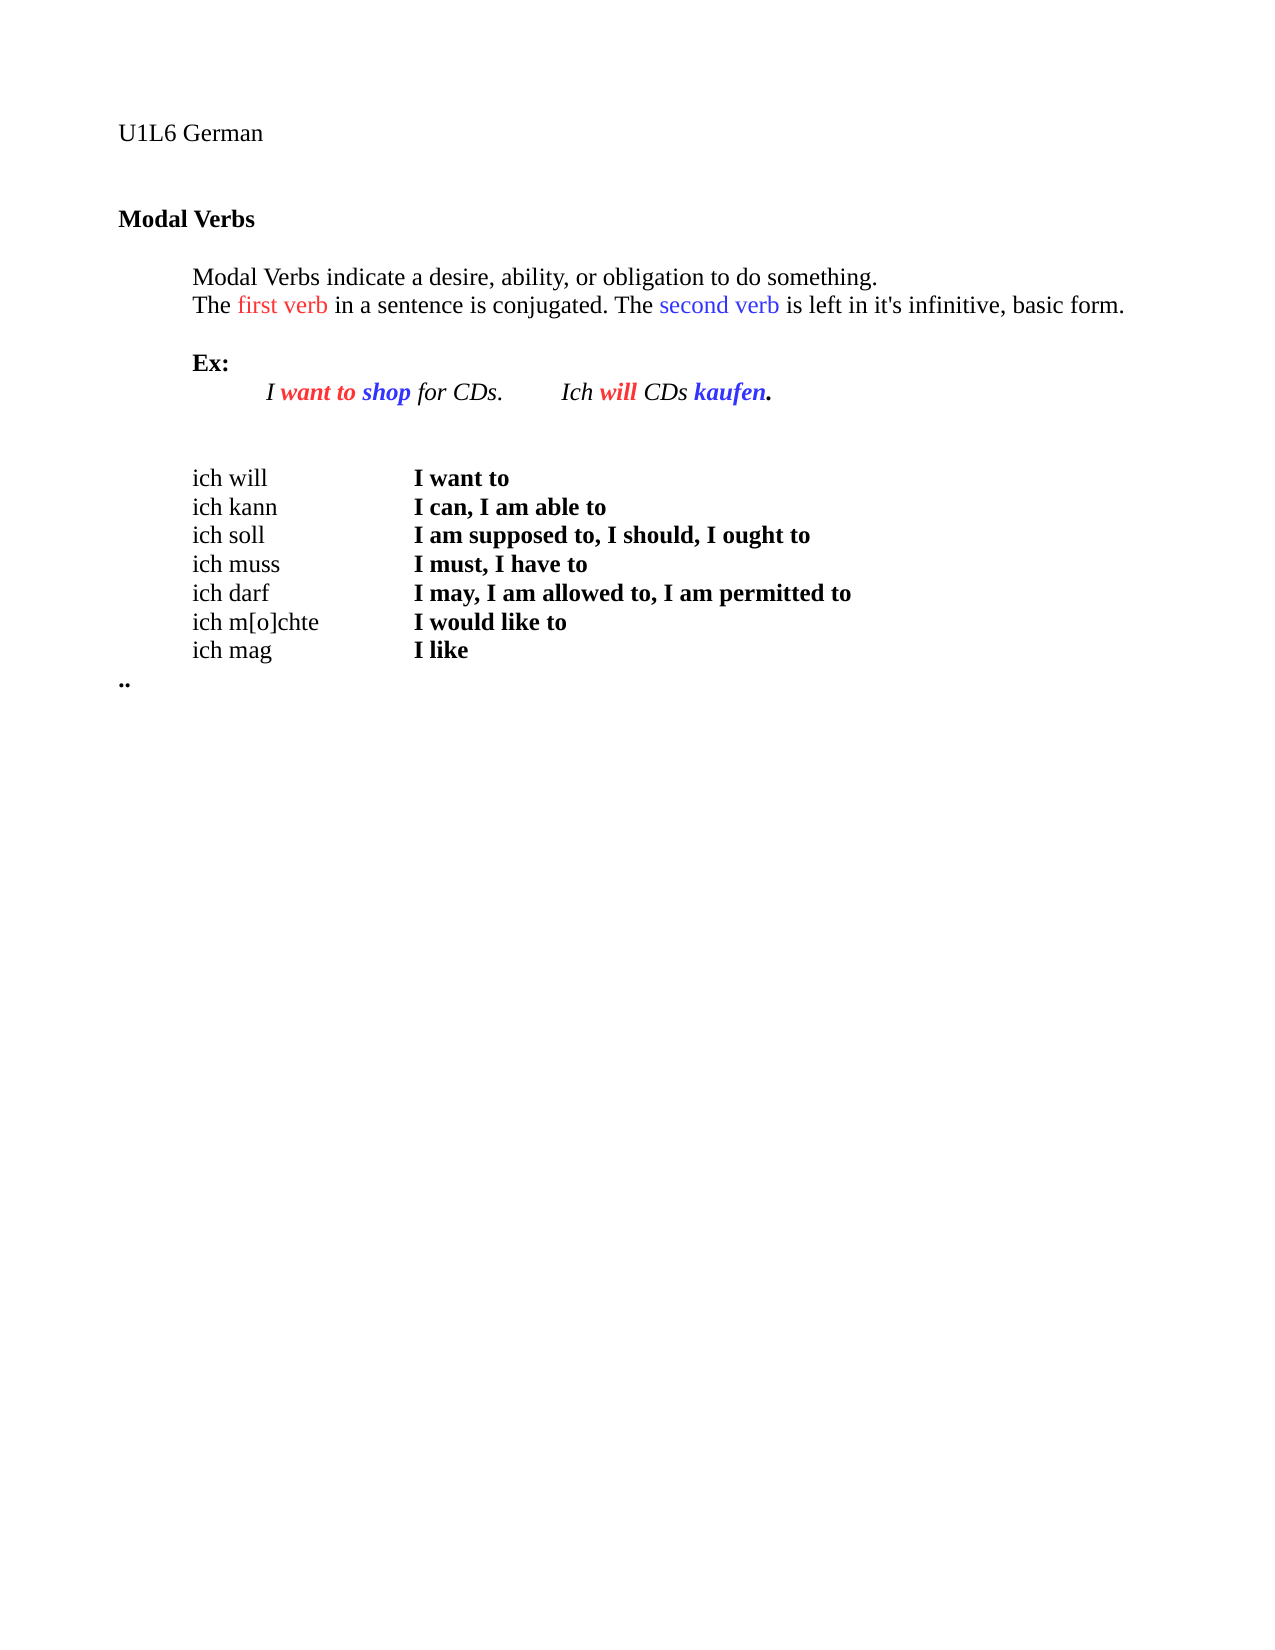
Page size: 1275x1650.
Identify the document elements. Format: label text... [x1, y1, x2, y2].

text ich will I want to [118, 463, 1157, 492]
text ich mag I like [118, 636, 1157, 664]
text ich kann I can, I am able to [118, 492, 1157, 521]
text I want to shop for CDs. Ich will CDs kaufen. [118, 377, 1157, 406]
text The first verb in a sentence is conjugated. The second verb is left in it's infinitive, basic form. [118, 291, 1157, 319]
text .. [118, 664, 1157, 693]
text ich darf I may, I am allowed to, I am permitted to [118, 578, 1157, 607]
text Modal Verbs [118, 204, 1157, 233]
text ich muss I must, I have to [118, 549, 1157, 578]
text Ex: [118, 348, 1157, 377]
text ich soll I am supposed to, I should, I ought to [118, 521, 1157, 549]
text ich m[o]chte I would like to [118, 607, 1157, 636]
text U1L6 German [118, 118, 1157, 147]
text Modal Verbs indicate a desire, ability, or obligation to do something. [118, 262, 1157, 291]
